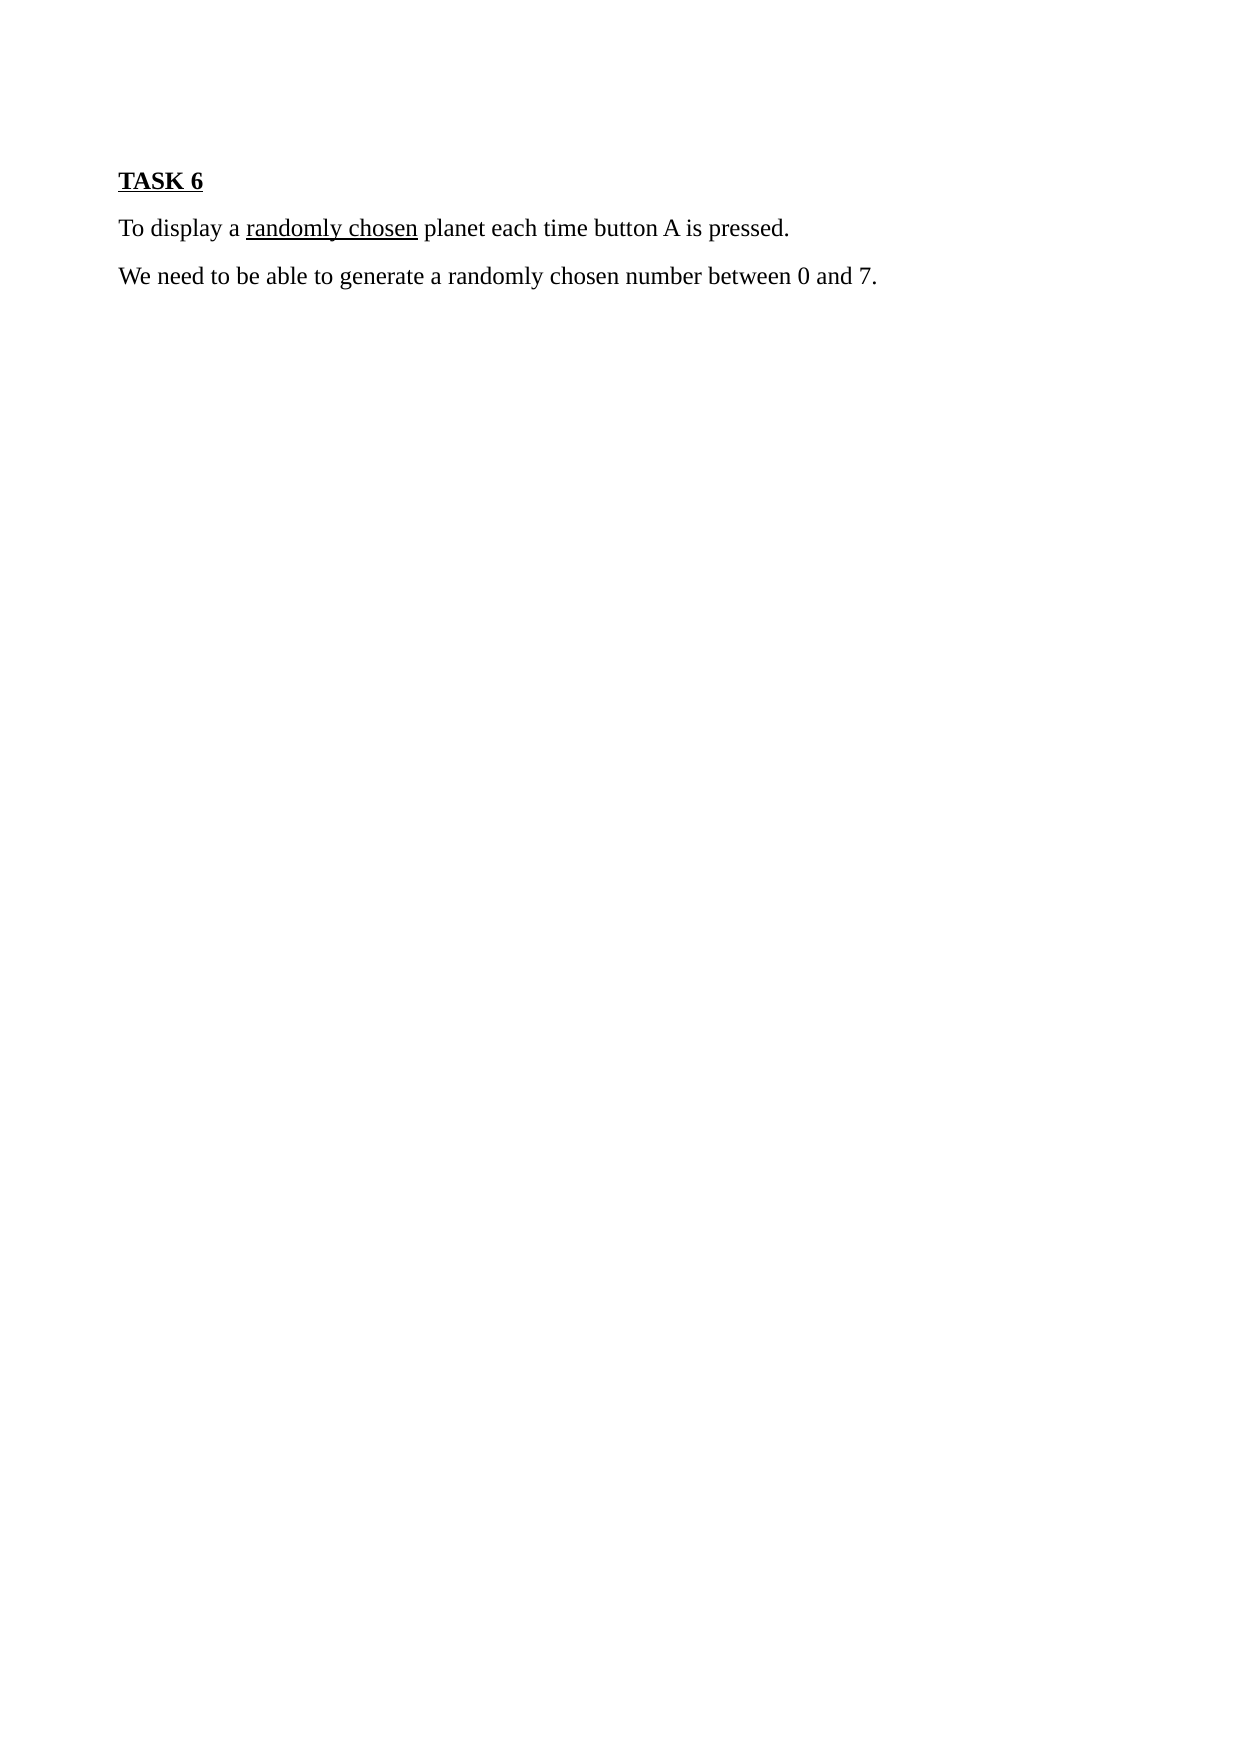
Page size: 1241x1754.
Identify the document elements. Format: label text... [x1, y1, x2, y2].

text TASK 6 [118, 166, 1122, 194]
text To display a randomly chosen planet each time button A is pressed. [118, 213, 1122, 242]
text We need to be able to generate a randomly chosen number between 0 and 7. [118, 261, 1122, 290]
